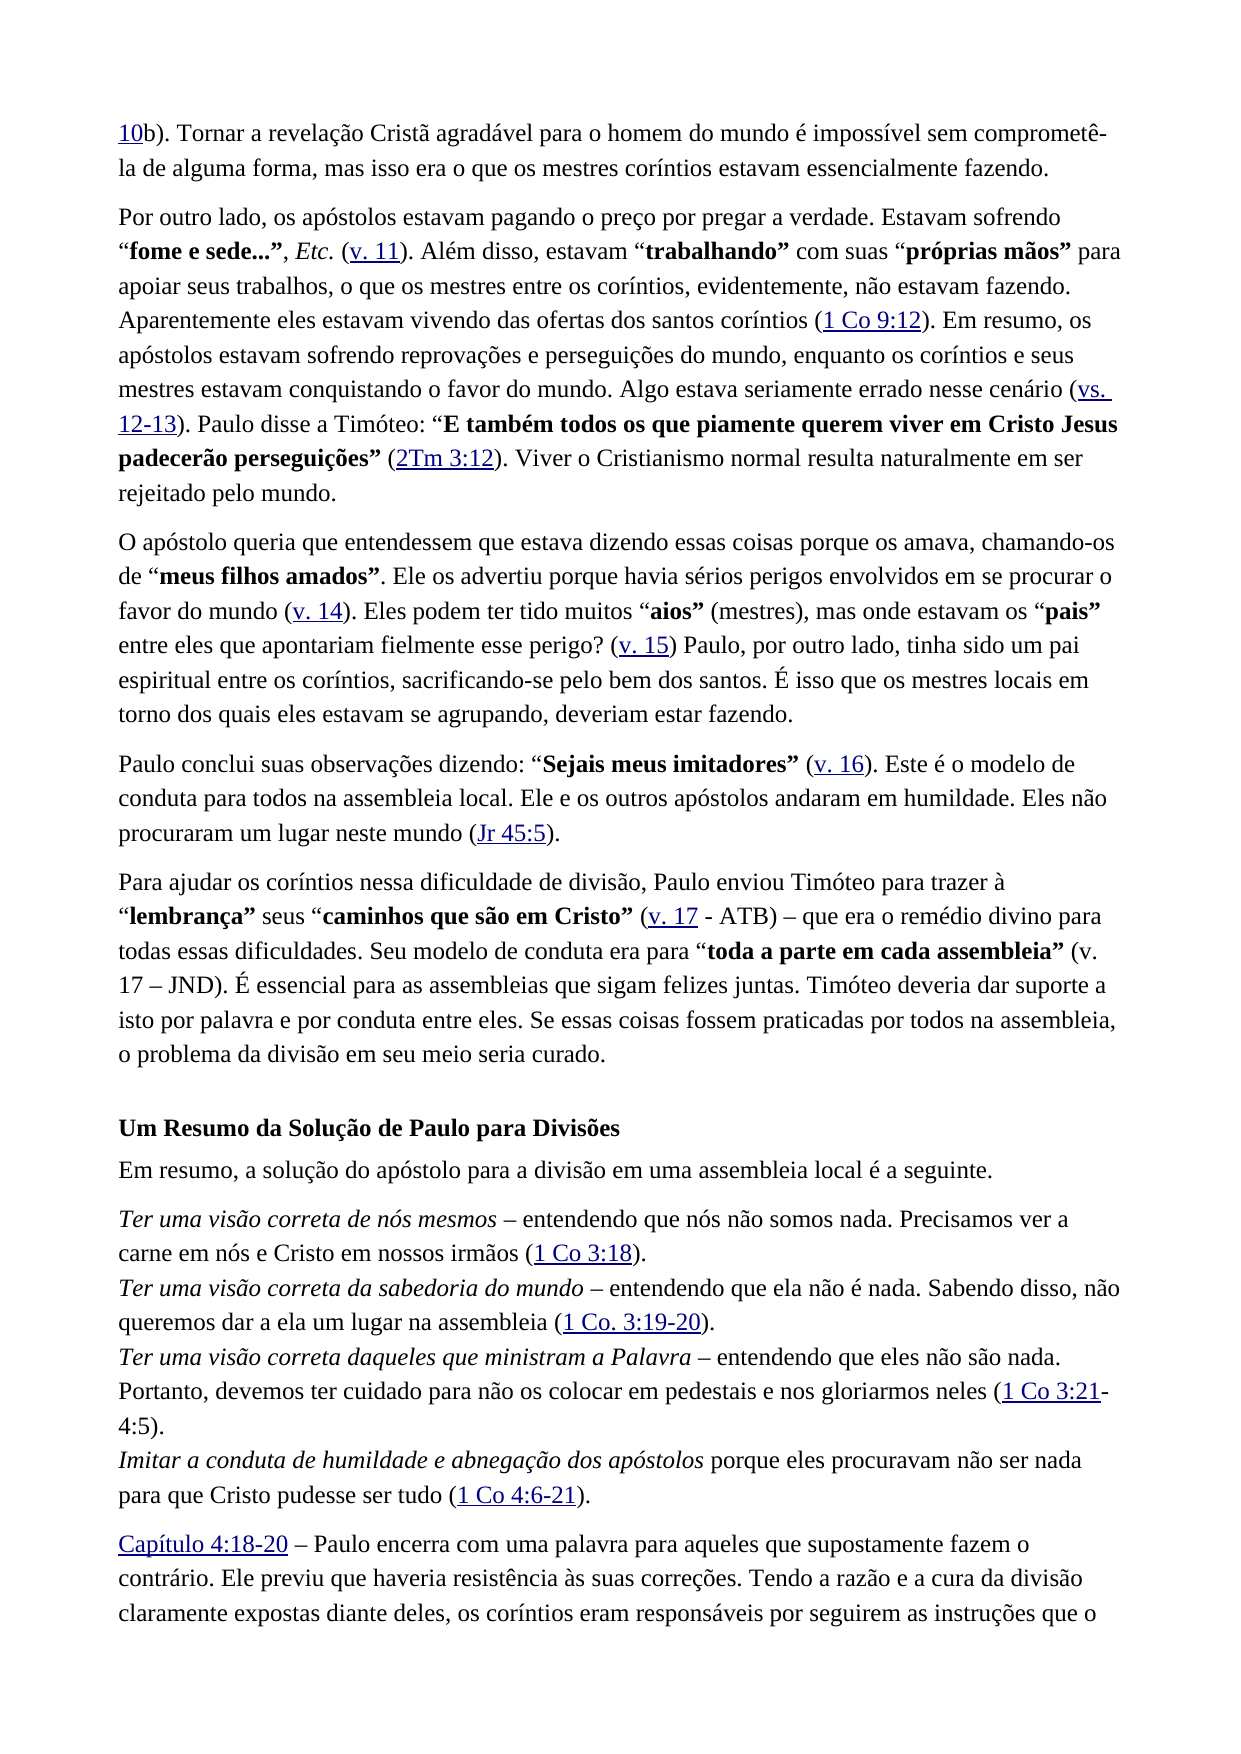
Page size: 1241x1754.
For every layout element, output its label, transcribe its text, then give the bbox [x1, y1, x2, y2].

text 10b). Tornar a revelação Cristã agradável para o homem do mundo é impossível sem comprometê-la de alguma forma, mas isso era o que os mestres coríntios estavam essencialmente fazendo. [118, 118, 1122, 181]
text Por outro lado, os apóstolos estavam pagando o preço por pregar a verdade. Estavam sofrendo “fome e sede...”, Etc. (v. 11). Além disso, estavam “trabalhando” com suas “próprias mãos” para apoiar seus trabalhos, o que os mestres entre os coríntios, evidentemente, não estavam fazendo. Aparentemente eles estavam vivendo das ofertas dos santos coríntios (1 Co 9:12). Em resumo, os apóstolos estavam sofrendo reprovações e perseguições do mundo, enquanto os coríntios e seus mestres estavam conquistando o favor do mundo. Algo estava seriamente errado nesse cenário (vs. 12-13). Paulo disse a Timóteo: “E também todos os que piamente querem viver em Cristo Jesus padecerão perseguições” (2Tm 3:12). Viver o Cristianismo normal resulta naturalmente em ser rejeitado pelo mundo. [118, 202, 1122, 506]
text Capítulo 4:18-20 – Paulo encerra com uma palavra para aqueles que supostamente fazem o contrário. Ele previu que haveria resistência às suas correções. Tendo a razão e a cura da divisão claramente expostas diante deles, os coríntios eram responsáveis por seguirem as instruções que o [118, 1529, 1122, 1627]
text Imitar a conduta de humildade e abnegação dos apóstolos porque eles procuravam não ser nada para que Cristo pudesse ser tudo (1 Co 4:6-21). [118, 1445, 1122, 1508]
text Paulo conclui suas observações dizendo: “Sejais meus imitadores” (v. 16). Este é o modelo de conduta para todos na assembleia local. Ele e os outros apóstolos andaram em humildade. Eles não procuraram um lugar neste mundo (Jr 45:5). [118, 749, 1122, 846]
text Para ajudar os coríntios nessa dificuldade de divisão, Paulo enviou Timóteo para trazer à “lembrança” seus “caminhos que são em Cristo” (v. 17 - ATB) – que era o remédio divino para todas essas dificuldades. Seu modelo de conduta era para “toda a parte em cada assembleia” (v. 17 – JND). É essencial para as assembleias que sigam felizes juntas. Timóteo deveria dar suporte a isto por palavra e por conduta entre eles. Se essas coisas fossem praticadas por todos na assembleia, o problema da divisão em seu meio seria curado. [118, 867, 1122, 1068]
subtitle Um Resumo da Solução de Paulo para Divisões [118, 1113, 1122, 1142]
text Ter uma visão correta da sabedoria do mundo – entendendo que ela não é nada. Sabendo disso, não queremos dar a ela um lugar na assembleia (1 Co. 3:19-20). [118, 1273, 1122, 1336]
text Em resumo, a solução do apóstolo para a divisão em uma assembleia local é a seguinte. [118, 1155, 1122, 1183]
text Ter uma visão correta daqueles que ministram a Palavra – entendendo que eles não são nada. Portanto, devemos ter cuidado para não os colocar em pedestais e nos gloriarmos neles (1 Co 3:21-4:5). [118, 1342, 1122, 1439]
text O apóstolo queria que entendessem que estava dizendo essas coisas porque os amava, chamando-os de “meus filhos amados”. Ele os advertiu porque havia sérios perigos envolvidos em se procurar o favor do mundo (v. 14). Eles podem ter tido muitos “aios” (mestres), mas onde estavam os “pais” entre eles que apontariam fielmente esse perigo? (v. 15) Paulo, por outro lado, tinha sido um pai espiritual entre os coríntios, sacrificando-se pelo bem dos santos. É isso que os mestres locais em torno dos quais eles estavam se agrupando, deveriam estar fazendo. [118, 527, 1122, 728]
text Ter uma visão correta de nós mesmos – entendendo que nós não somos nada. Precisamos ver a carne em nós e Cristo em nossos irmãos (1 Co 3:18). [118, 1204, 1122, 1267]
